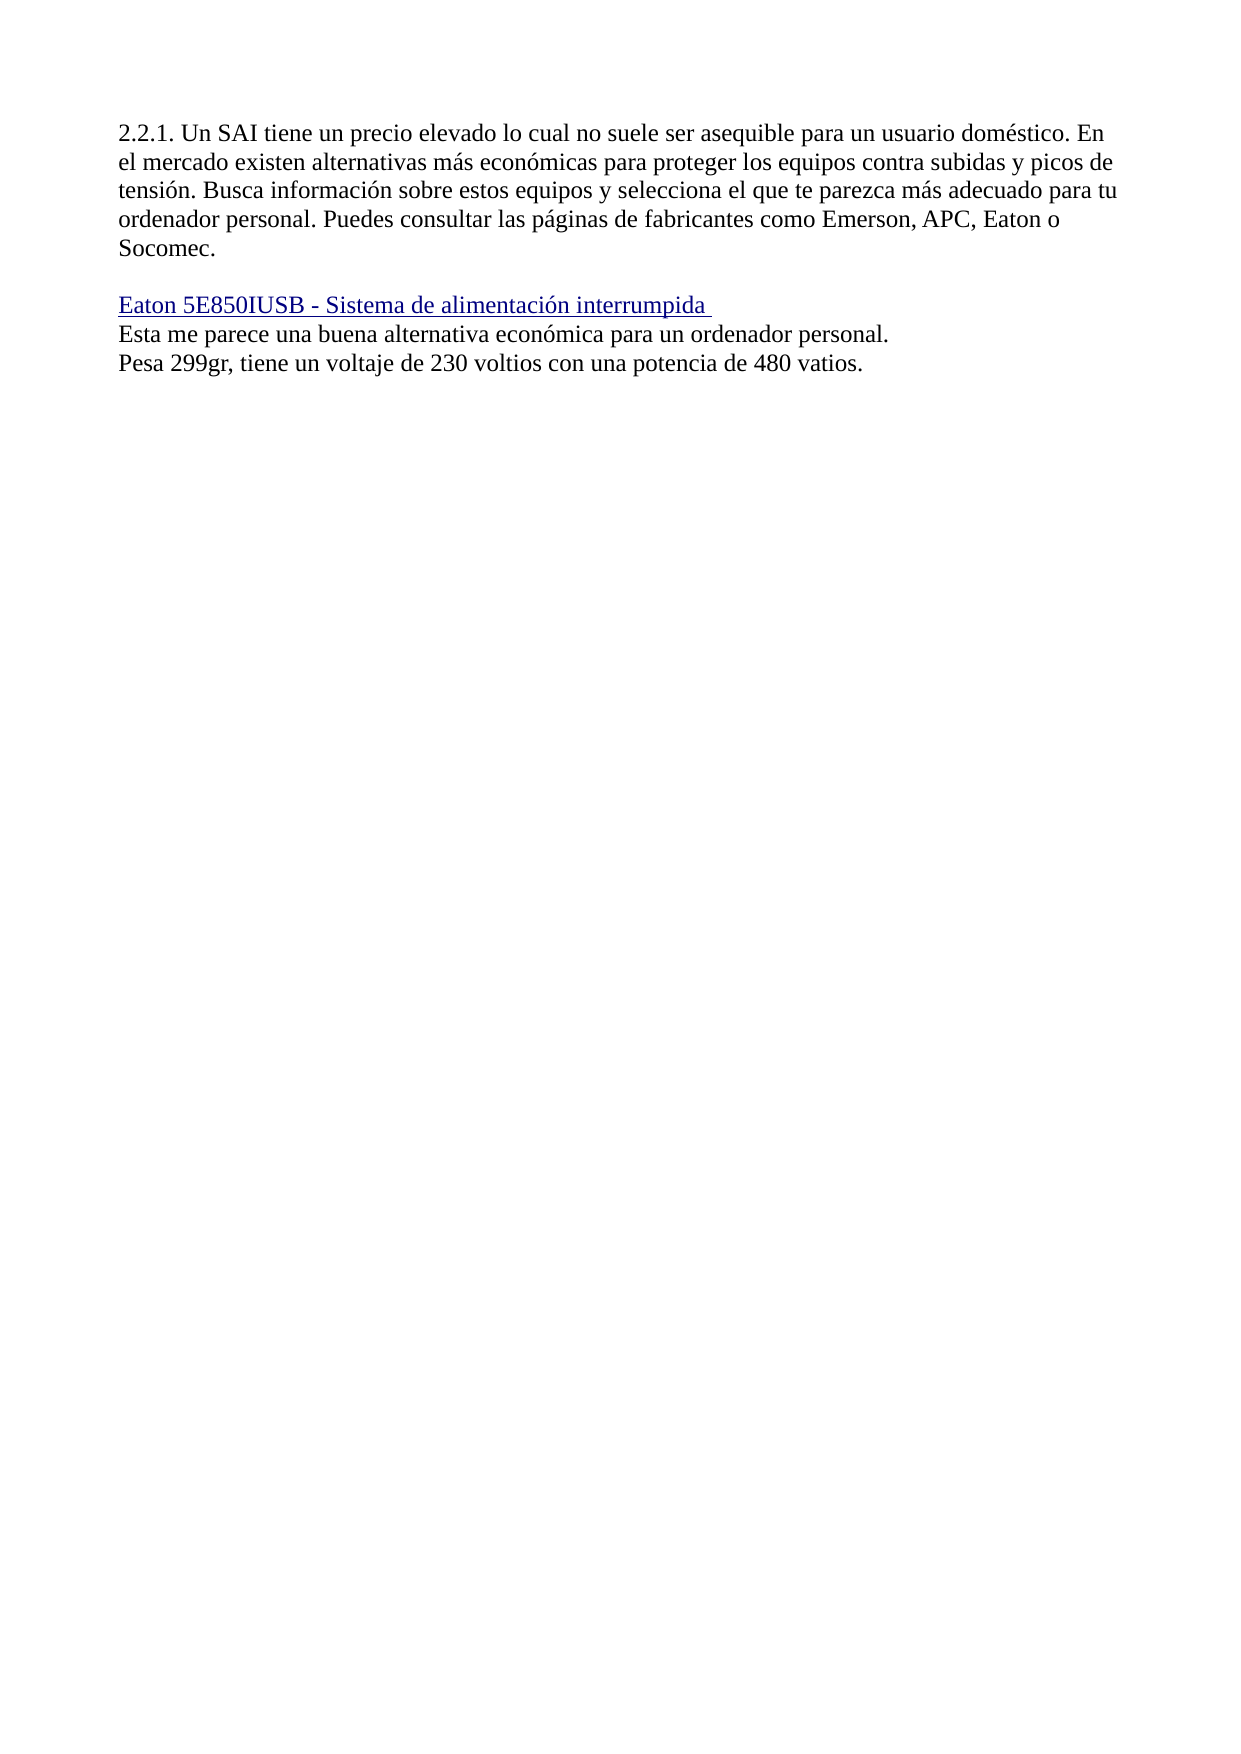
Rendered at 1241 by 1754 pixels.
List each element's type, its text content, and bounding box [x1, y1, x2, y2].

text Esta me parece una buena alternativa económica para un ordenador personal. [118, 319, 1122, 348]
text Pesa 299gr, tiene un voltaje de 230 voltios con una potencia de 480 vatios. [118, 348, 1122, 377]
text Eaton 5E850IUSB - Sistema de alimentación interrumpida [118, 291, 1122, 319]
text 2.2.1. Un SAI tiene un precio elevado lo cual no suele ser asequible para un usuario doméstico. En el mercado existen alternativas más económicas para proteger los equipos contra subidas y picos de tensión. Busca información sobre estos equipos y selecciona el que te parezca más adecuado para tu ordenador personal. Puedes consultar las páginas de fabricantes como Emerson, APC, Eaton o Socomec. [118, 118, 1122, 262]
